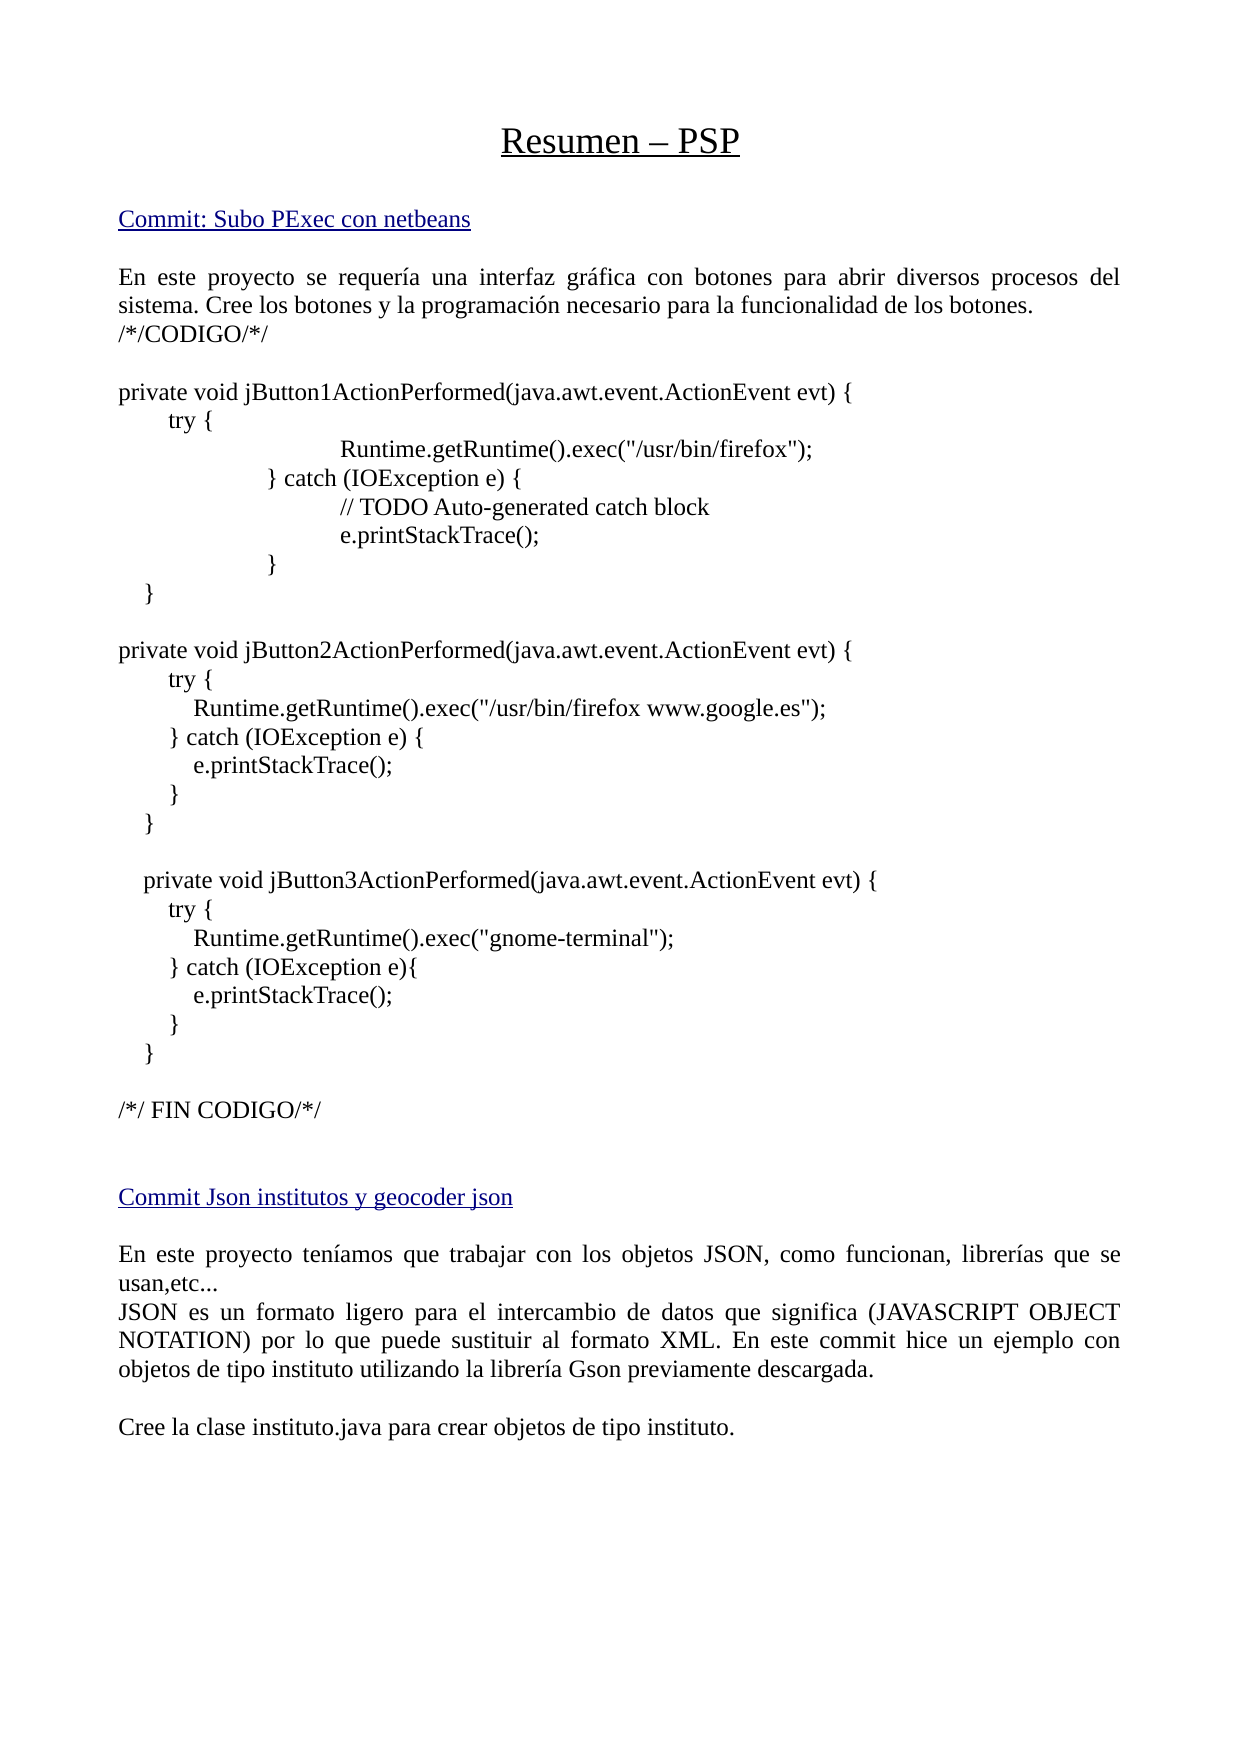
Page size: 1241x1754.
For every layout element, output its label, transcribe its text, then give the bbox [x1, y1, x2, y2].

text } [118, 1038, 1122, 1067]
text } catch (IOException e) { [118, 463, 1122, 492]
text Cree la clase instituto.java para crear objetos de tipo instituto. [118, 1412, 1122, 1441]
text Commit: Subo PExec con netbeans [118, 204, 1122, 233]
text JSON es un formato ligero para el intercambio de datos que significa (JAVASCRIPT OBJECT NOTATION) por lo que puede sustituir al formato XML. En este commit hice un ejemplo con objetos de tipo instituto utilizando la librería Gson previamente descargada. [118, 1297, 1122, 1383]
text Resumen – PSP [118, 118, 1122, 161]
text /*/CODIGO/*/ [118, 319, 1122, 348]
text } catch (IOException e) { [118, 722, 1122, 751]
text En este proyecto teníamos que trabajar con los objetos JSON, como funcionan, librerías que se usan,etc... [118, 1239, 1122, 1297]
text e.printStackTrace(); [118, 751, 1122, 779]
text try { [118, 664, 1122, 693]
text e.printStackTrace(); [118, 521, 1122, 549]
text } [118, 578, 1122, 607]
text Runtime.getRuntime().exec("gnome-terminal"); [118, 923, 1122, 952]
text private void jButton2ActionPerformed(java.awt.event.ActionEvent evt) { [118, 636, 1122, 664]
text Runtime.getRuntime().exec("/usr/bin/firefox www.google.es"); [118, 693, 1122, 722]
text } [118, 808, 1122, 837]
text try { [118, 406, 1122, 434]
text Runtime.getRuntime().exec("/usr/bin/firefox"); [118, 434, 1122, 463]
text private void jButton1ActionPerformed(java.awt.event.ActionEvent evt) { [118, 377, 1122, 406]
text En este proyecto se requería una interfaz gráfica con botones para abrir diversos procesos del sistema. Cree los botones y la programación necesario para la funcionalidad de los botones. [118, 262, 1122, 319]
text // TODO Auto-generated catch block [118, 492, 1122, 521]
text /*/ FIN CODIGO/*/ [118, 1096, 1122, 1124]
text try { [118, 894, 1122, 923]
text } [118, 1009, 1122, 1038]
text } catch (IOException e){ [118, 952, 1122, 981]
text } [118, 779, 1122, 808]
text Commit Json institutos y geocoder json [118, 1182, 1122, 1211]
text private void jButton3ActionPerformed(java.awt.event.ActionEvent evt) { [118, 866, 1122, 894]
text e.printStackTrace(); [118, 981, 1122, 1009]
text } [118, 549, 1122, 578]
